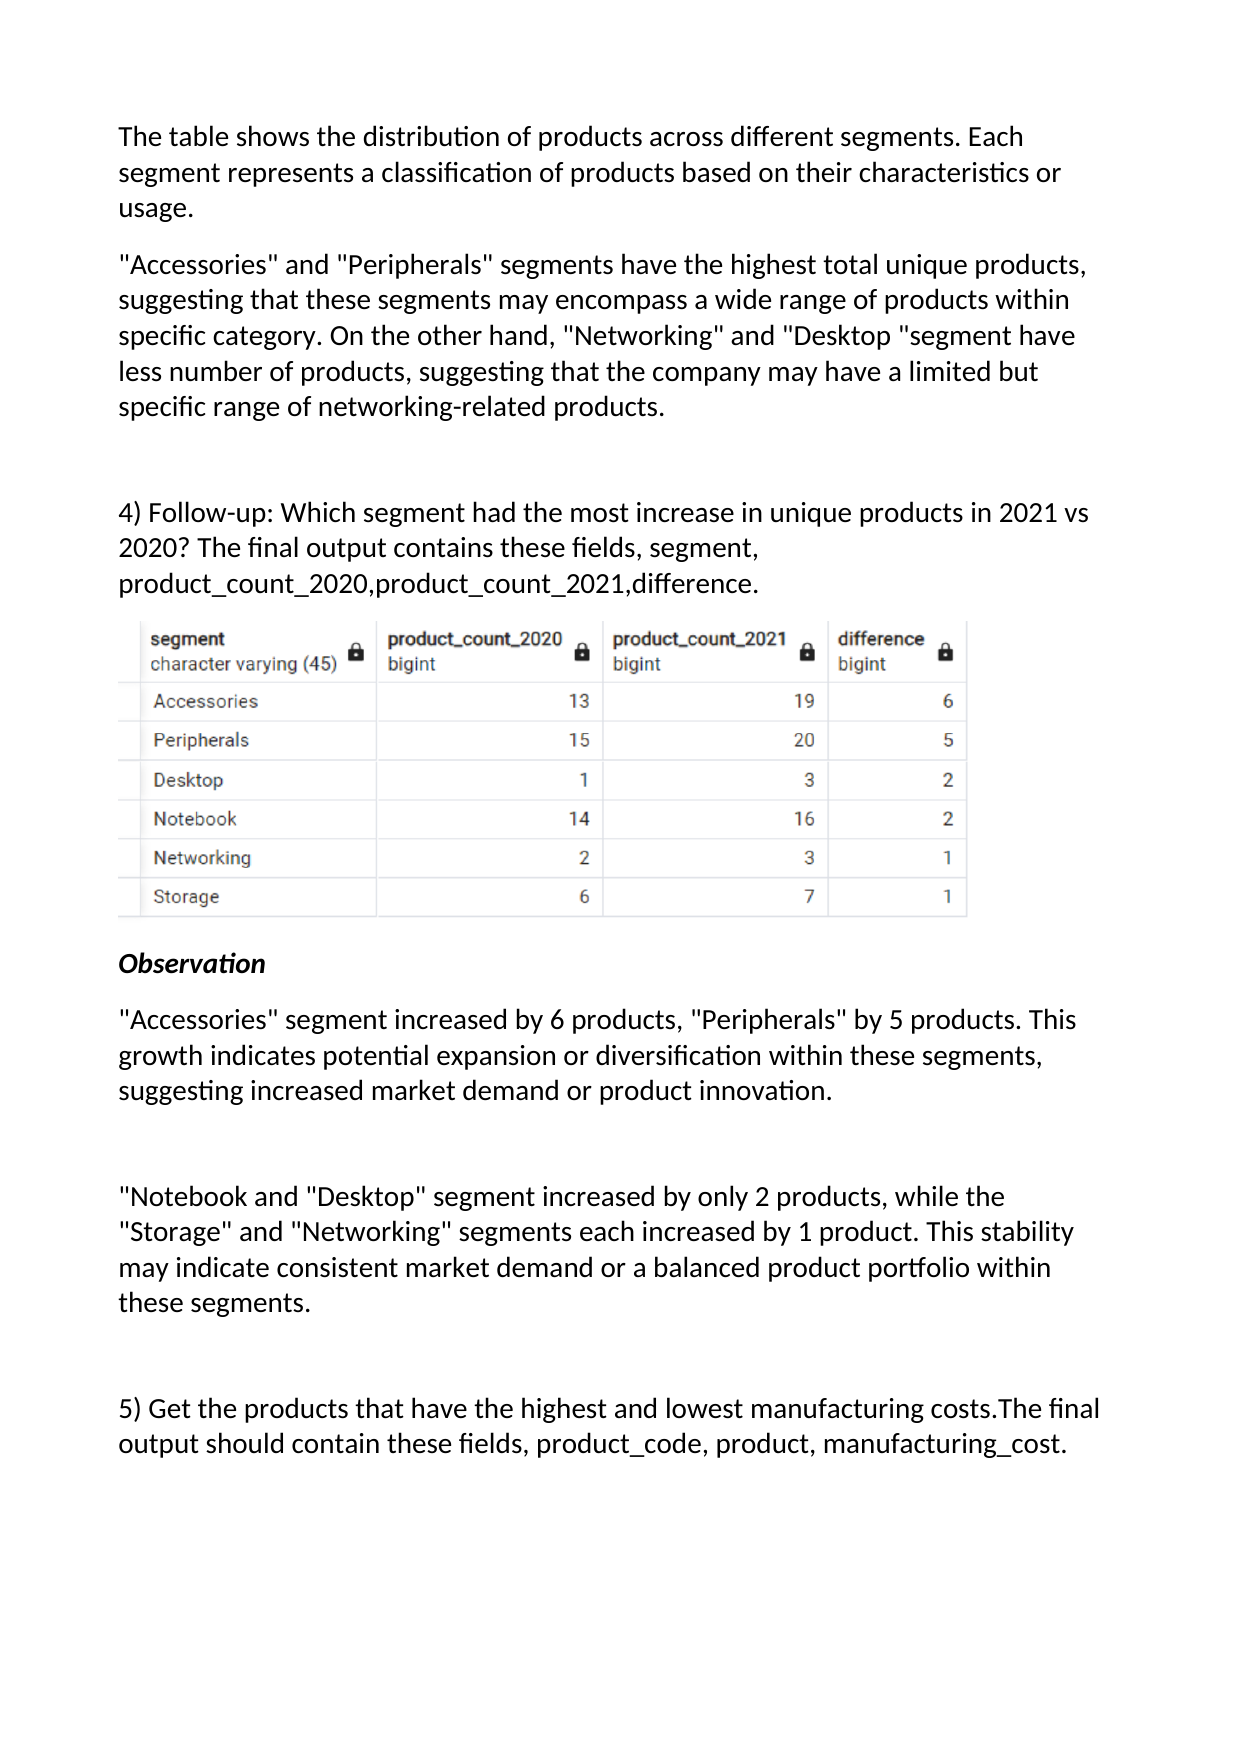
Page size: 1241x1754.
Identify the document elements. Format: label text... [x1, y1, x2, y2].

text "Accessories" and "Peripherals" segments have the highest total unique products, suggesting that these segments may encompass a wide range of products within specific category. On the other hand, "Networking" and "Desktop "segment have less number of products, suggesting that the company may have a limited but specific range of networking-related products. [118, 246, 1122, 424]
text "Notebook and "Desktop" segment increased by only 2 products, while the "Storage" and "Networking" segments each increased by 1 product. This stability may indicate consistent market demand or a balanced product portfolio within these segments. [118, 1178, 1122, 1320]
text "Accessories" segment increased by 6 products, "Peripherals" by 5 products. This growth indicates potential expansion or diversification within these segments, suggesting increased market demand or product innovation. [118, 1001, 1122, 1108]
text 4) Follow-up: Which segment had the most increase in unique products in 2021 vs 2020? The final output contains these fields, segment, product_count_2020,product_count_2021,difference. [118, 494, 1122, 601]
text The table shows the distribution of products across different segments. Each segment represents a classification of products based on their characteristics or usage. [118, 118, 1122, 225]
text Observation [118, 945, 1122, 980]
text 5) Get the products that have the highest and lowest manufacturing costs.The final output should contain these fields, product_code, product, manufacturing_cost. [118, 1390, 1122, 1461]
